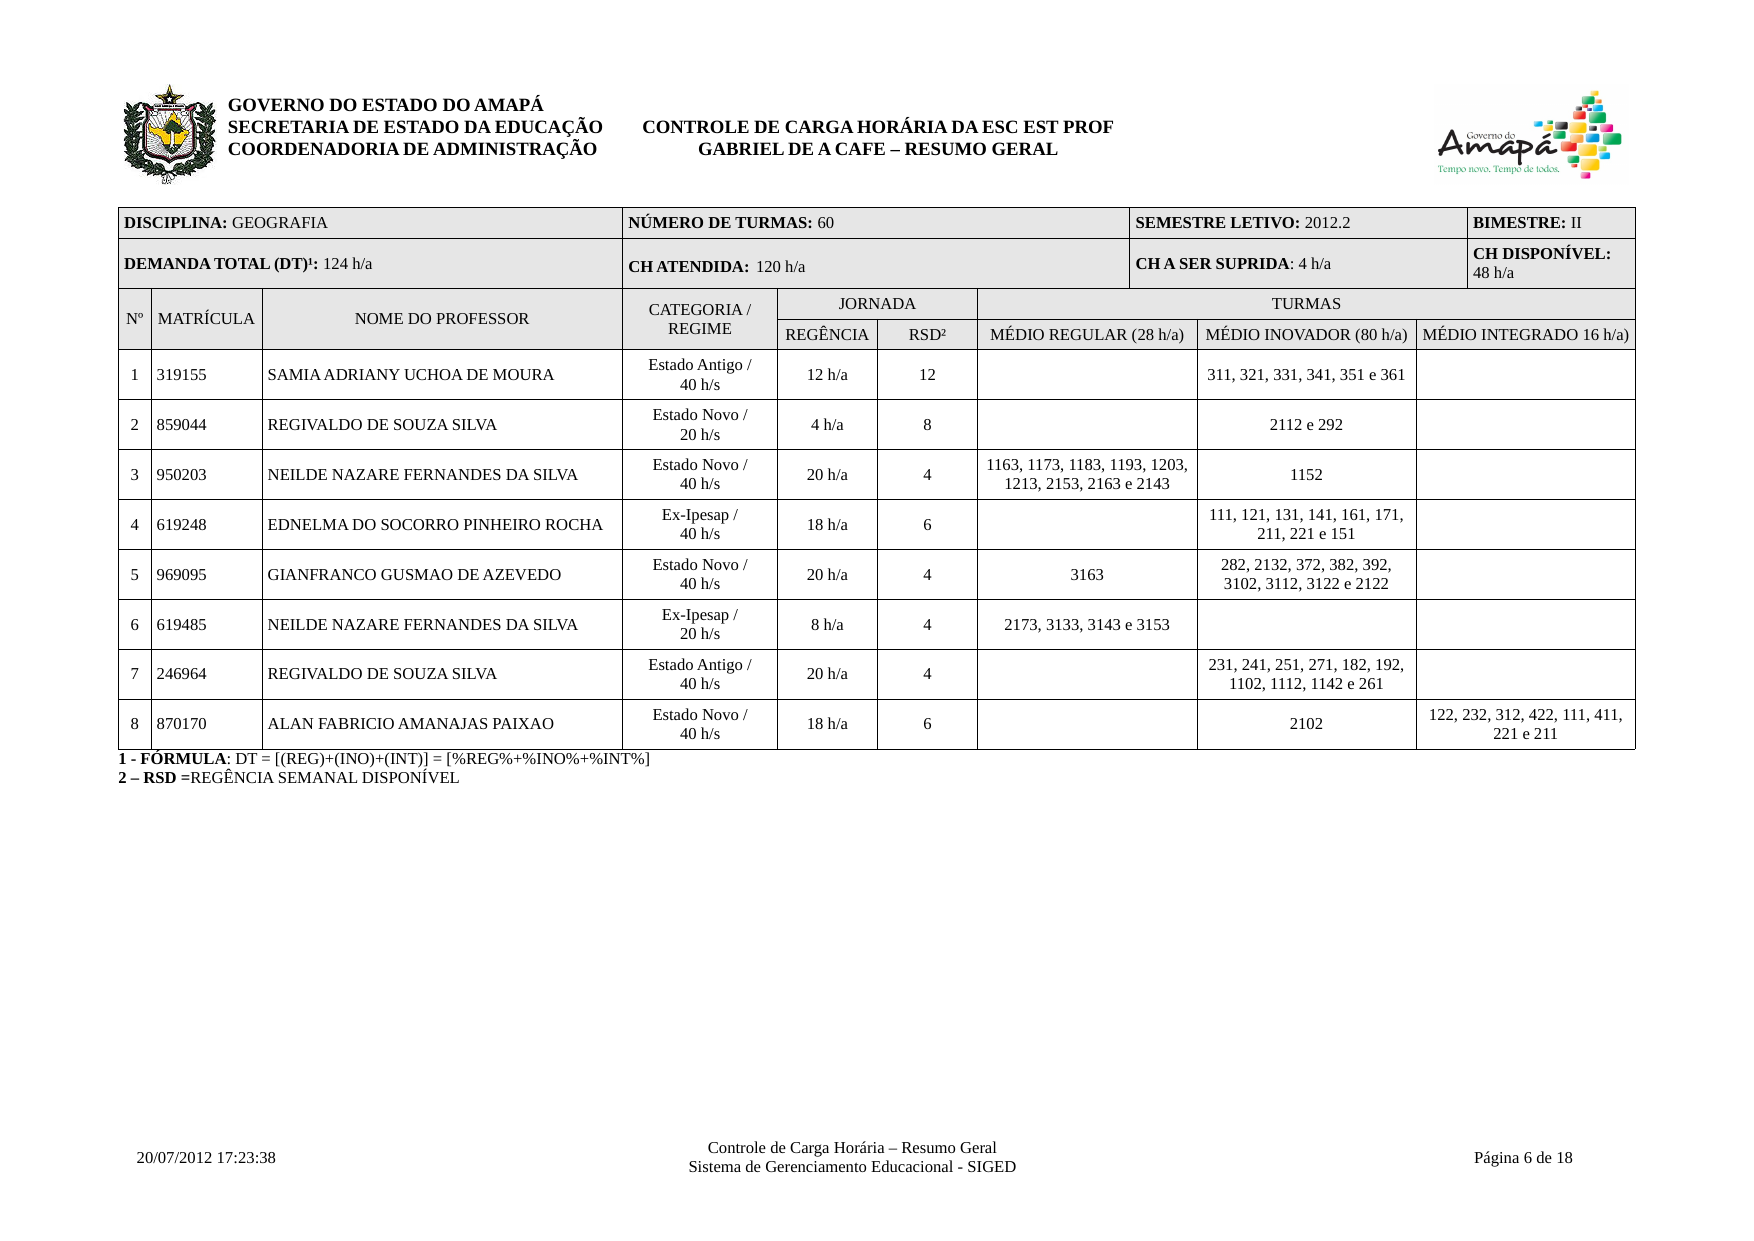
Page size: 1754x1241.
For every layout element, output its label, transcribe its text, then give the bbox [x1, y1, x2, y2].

table_cell Estado Novo / 40 h/s [623, 550, 777, 599]
table_cell REGIVALDO DE SOUZA SILVA [263, 400, 622, 449]
table_cell 8 h/a [778, 600, 877, 649]
table_cell [978, 400, 1197, 449]
table_cell [1417, 350, 1635, 399]
table_cell 20 h/a [778, 450, 877, 499]
text 2 – RSD =REGÊNCIA SEMANAL DISPONÍVEL [118, 768, 1636, 787]
table_cell [1417, 650, 1635, 699]
table_cell 870170 [152, 700, 262, 748]
table_cell 950203 [152, 450, 262, 499]
picture [123, 84, 218, 185]
table_cell 619485 [152, 600, 262, 649]
table_cell 3 [119, 450, 151, 499]
table_cell 2112 e 292 [1198, 400, 1416, 449]
table_cell Estado Antigo / 40 h/s [623, 350, 777, 399]
table_cell NOME DO PROFESSOR [263, 289, 622, 349]
table_cell GIANFRANCO GUSMAO DE AZEVEDO [263, 550, 622, 599]
table_cell RSD² [878, 320, 977, 349]
table_cell 8 [119, 700, 151, 748]
table_cell Nº [119, 289, 151, 349]
table_cell 246964 [152, 650, 262, 699]
table_cell [1198, 600, 1416, 649]
table_cell Estado Novo / 40 h/s [623, 450, 777, 499]
table_cell MÉDIO INOVADOR (80 h/a) [1198, 320, 1416, 349]
table_cell 7 [119, 650, 151, 699]
table_cell 4 [878, 650, 977, 699]
table_cell 1152 [1198, 450, 1416, 499]
table_cell 969095 [152, 550, 262, 599]
table_cell [1417, 500, 1635, 549]
table_cell 4 [878, 450, 977, 499]
table_cell 122, 232, 312, 422, 111, 411, 221 e 211 [1417, 700, 1635, 748]
table_cell [978, 500, 1197, 549]
table_cell 6 [878, 700, 977, 748]
table_cell TURMAS [978, 289, 1635, 319]
table_cell Estado Antigo / 40 h/s [623, 650, 777, 699]
table_header DISCIPLINA: GEOGRAFIA [119, 208, 622, 238]
table_cell 282, 2132, 372, 382, 392, 3102, 3112, 3122 e 2122 [1198, 550, 1416, 599]
text 1 - FÓRMULA: DT = [(REG)+(INO)+(INT)] = [%REG%+%INO%+%INT%] [118, 749, 1636, 768]
table_cell 111, 121, 131, 141, 161, 171, 211, 221 e 151 [1198, 500, 1416, 549]
table_cell MÉDIO REGULAR (28 h/a) [978, 320, 1197, 349]
table_cell [1417, 450, 1635, 499]
table_cell 1 [119, 350, 151, 399]
table_cell REGIVALDO DE SOUZA SILVA [263, 650, 622, 699]
table_cell NEILDE NAZARE FERNANDES DA SILVA [263, 600, 622, 649]
table_cell 2173, 3133, 3143 e 3153 [978, 600, 1197, 649]
table_cell [978, 650, 1197, 699]
table_cell 619248 [152, 500, 262, 549]
table_cell 4 [878, 600, 977, 649]
table_cell 1163, 1173, 1183, 1193, 1203, 1213, 2153, 2163 e 2143 [978, 450, 1197, 499]
table_cell ALAN FABRICIO AMANAJAS PAIXAO [263, 700, 622, 748]
table_cell [978, 350, 1197, 399]
table_cell 859044 [152, 400, 262, 449]
table_cell 2102 [1198, 700, 1416, 748]
table_cell 2 [119, 400, 151, 449]
table_cell JORNADA [778, 289, 977, 319]
table_cell 4 [878, 550, 977, 599]
table_cell NEILDE NAZARE FERNANDES DA SILVA [263, 450, 622, 499]
table_cell CH A SER SUPRIDA: 4 h/a [1130, 239, 1467, 288]
table_header BIMESTRE: II [1468, 208, 1635, 238]
table_cell 4 h/a [778, 400, 877, 449]
table_cell 12 [878, 350, 977, 399]
table_cell 12 h/a [778, 350, 877, 399]
table_cell 311, 321, 331, 341, 351 e 361 [1198, 350, 1416, 399]
picture [1433, 84, 1629, 185]
table_cell CATEGORIA / REGIME [623, 289, 777, 349]
table_cell 18 h/a [778, 700, 877, 748]
table_cell CH DISPONÍVEL: 48 h/a [1468, 239, 1635, 288]
table_header NÚMERO DE TURMAS: 60 [623, 208, 1129, 238]
table_cell REGÊNCIA [778, 320, 877, 349]
table_cell 3163 [978, 550, 1197, 599]
table_cell MÉDIO INTEGRADO 16 h/a) [1417, 320, 1635, 349]
table_cell 6 [119, 600, 151, 649]
table_cell 5 [119, 550, 151, 599]
table_cell Estado Novo / 20 h/s [623, 400, 777, 449]
table_cell Ex-Ipesap / 20 h/s [623, 600, 777, 649]
table_header SEMESTRE LETIVO: 2012.2 [1130, 208, 1467, 238]
table_cell 319155 [152, 350, 262, 399]
table_cell Ex-Ipesap / 40 h/s [623, 500, 777, 549]
table_cell 8 [878, 400, 977, 449]
table_cell 20 h/a [778, 550, 877, 599]
table_cell CH ATENDIDA: 120 h/a [623, 239, 1129, 288]
table_cell 18 h/a [778, 500, 877, 549]
table_cell [1417, 600, 1635, 649]
table_cell MATRÍCULA [152, 289, 262, 349]
table_cell [978, 700, 1197, 748]
table_cell [1417, 550, 1635, 599]
table_cell EDNELMA DO SOCORRO PINHEIRO ROCHA [263, 500, 622, 549]
table_cell 231, 241, 251, 271, 182, 192, 1102, 1112, 1142 e 261 [1198, 650, 1416, 699]
table_cell DEMANDA TOTAL (DT)¹: 124 h/a [119, 239, 622, 288]
table_cell 4 [119, 500, 151, 549]
table_cell Estado Novo / 40 h/s [623, 700, 777, 748]
table_cell 6 [878, 500, 977, 549]
table_cell [1417, 400, 1635, 449]
table_cell 20 h/a [778, 650, 877, 699]
table_cell SAMIA ADRIANY UCHOA DE MOURA [263, 350, 622, 399]
